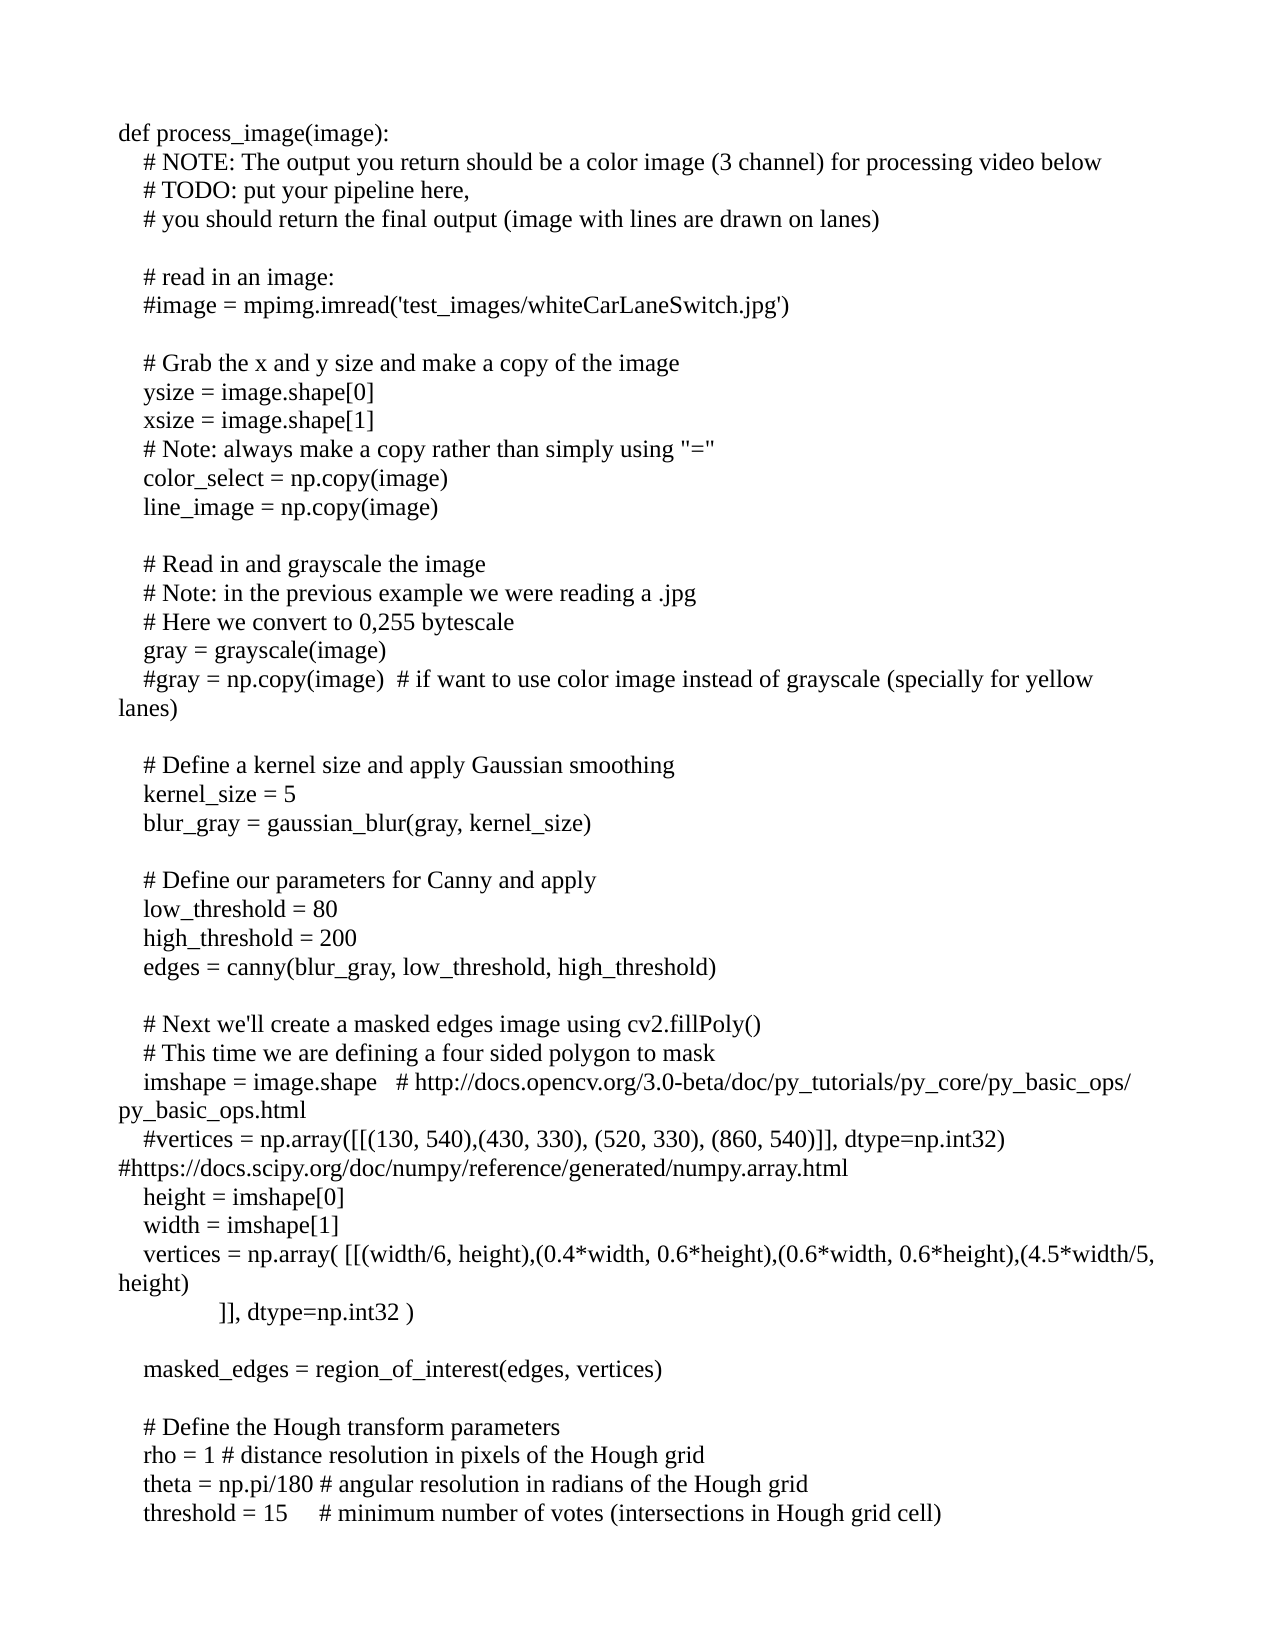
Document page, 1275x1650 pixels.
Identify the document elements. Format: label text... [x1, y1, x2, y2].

text # This time we are defining a four sided polygon to mask [118, 1038, 1157, 1067]
text height = imshape[0] [118, 1182, 1157, 1211]
text # Note: always make a copy rather than simply using "=" [118, 434, 1157, 463]
text #image = mpimg.imread('test_images/whiteCarLaneSwitch.jpg') [118, 291, 1157, 319]
text blur_gray = gaussian_blur(gray, kernel_size) [118, 808, 1157, 837]
text xsize = image.shape[1] [118, 406, 1157, 434]
text # Grab the x and y size and make a copy of the image [118, 348, 1157, 377]
text # NOTE: The output you return should be a color image (3 channel) for processing video below [118, 147, 1157, 176]
text # TODO: put your pipeline here, [118, 176, 1157, 204]
text # Define our parameters for Canny and apply [118, 866, 1157, 894]
text low_threshold = 80 [118, 894, 1157, 923]
text high_threshold = 200 [118, 923, 1157, 952]
text # Read in and grayscale the image [118, 549, 1157, 578]
text # Next we'll create a masked edges image using cv2.fillPoly() [118, 1009, 1157, 1038]
text # Note: in the previous example we were reading a .jpg [118, 578, 1157, 607]
text kernel_size = 5 [118, 779, 1157, 808]
text # Here we convert to 0,255 bytescale [118, 607, 1157, 636]
text threshold = 15 # minimum number of votes (intersections in Hough grid cell) [118, 1498, 1157, 1527]
text ]], dtype=np.int32 ) [118, 1297, 1157, 1326]
text #gray = np.copy(image) # if want to use color image instead of grayscale (specially for yellow lanes) [118, 664, 1157, 722]
text # Define a kernel size and apply Gaussian smoothing [118, 751, 1157, 779]
text width = imshape[1] [118, 1211, 1157, 1239]
text # Define the Hough transform parameters [118, 1412, 1157, 1441]
text theta = np.pi/180 # angular resolution in radians of the Hough grid [118, 1469, 1157, 1498]
text rho = 1 # distance resolution in pixels of the Hough grid [118, 1441, 1157, 1469]
text # read in an image: [118, 262, 1157, 291]
text gray = grayscale(image) [118, 636, 1157, 664]
text imshape = image.shape # http://docs.opencv.org/3.0-beta/doc/py_tutorials/py_core/py_basic_ops/py_basic_ops.html [118, 1067, 1157, 1124]
text line_image = np.copy(image) [118, 492, 1157, 521]
text color_select = np.copy(image) [118, 463, 1157, 492]
text def process_image(image): [118, 118, 1157, 147]
text ysize = image.shape[0] [118, 377, 1157, 406]
text masked_edges = region_of_interest(edges, vertices) [118, 1354, 1157, 1383]
text vertices = np.array( [[(width/6, height),(0.4*width, 0.6*height),(0.6*width, 0.6*height),(4.5*width/5, height) [118, 1239, 1157, 1297]
text edges = canny(blur_gray, low_threshold, high_threshold) [118, 952, 1157, 981]
text #vertices = np.array([[(130, 540),(430, 330), (520, 330), (860, 540)]], dtype=np.int32) #https://docs.scipy.org/doc/numpy/reference/generated/numpy.array.html [118, 1124, 1157, 1182]
text # you should return the final output (image with lines are drawn on lanes) [118, 204, 1157, 233]
